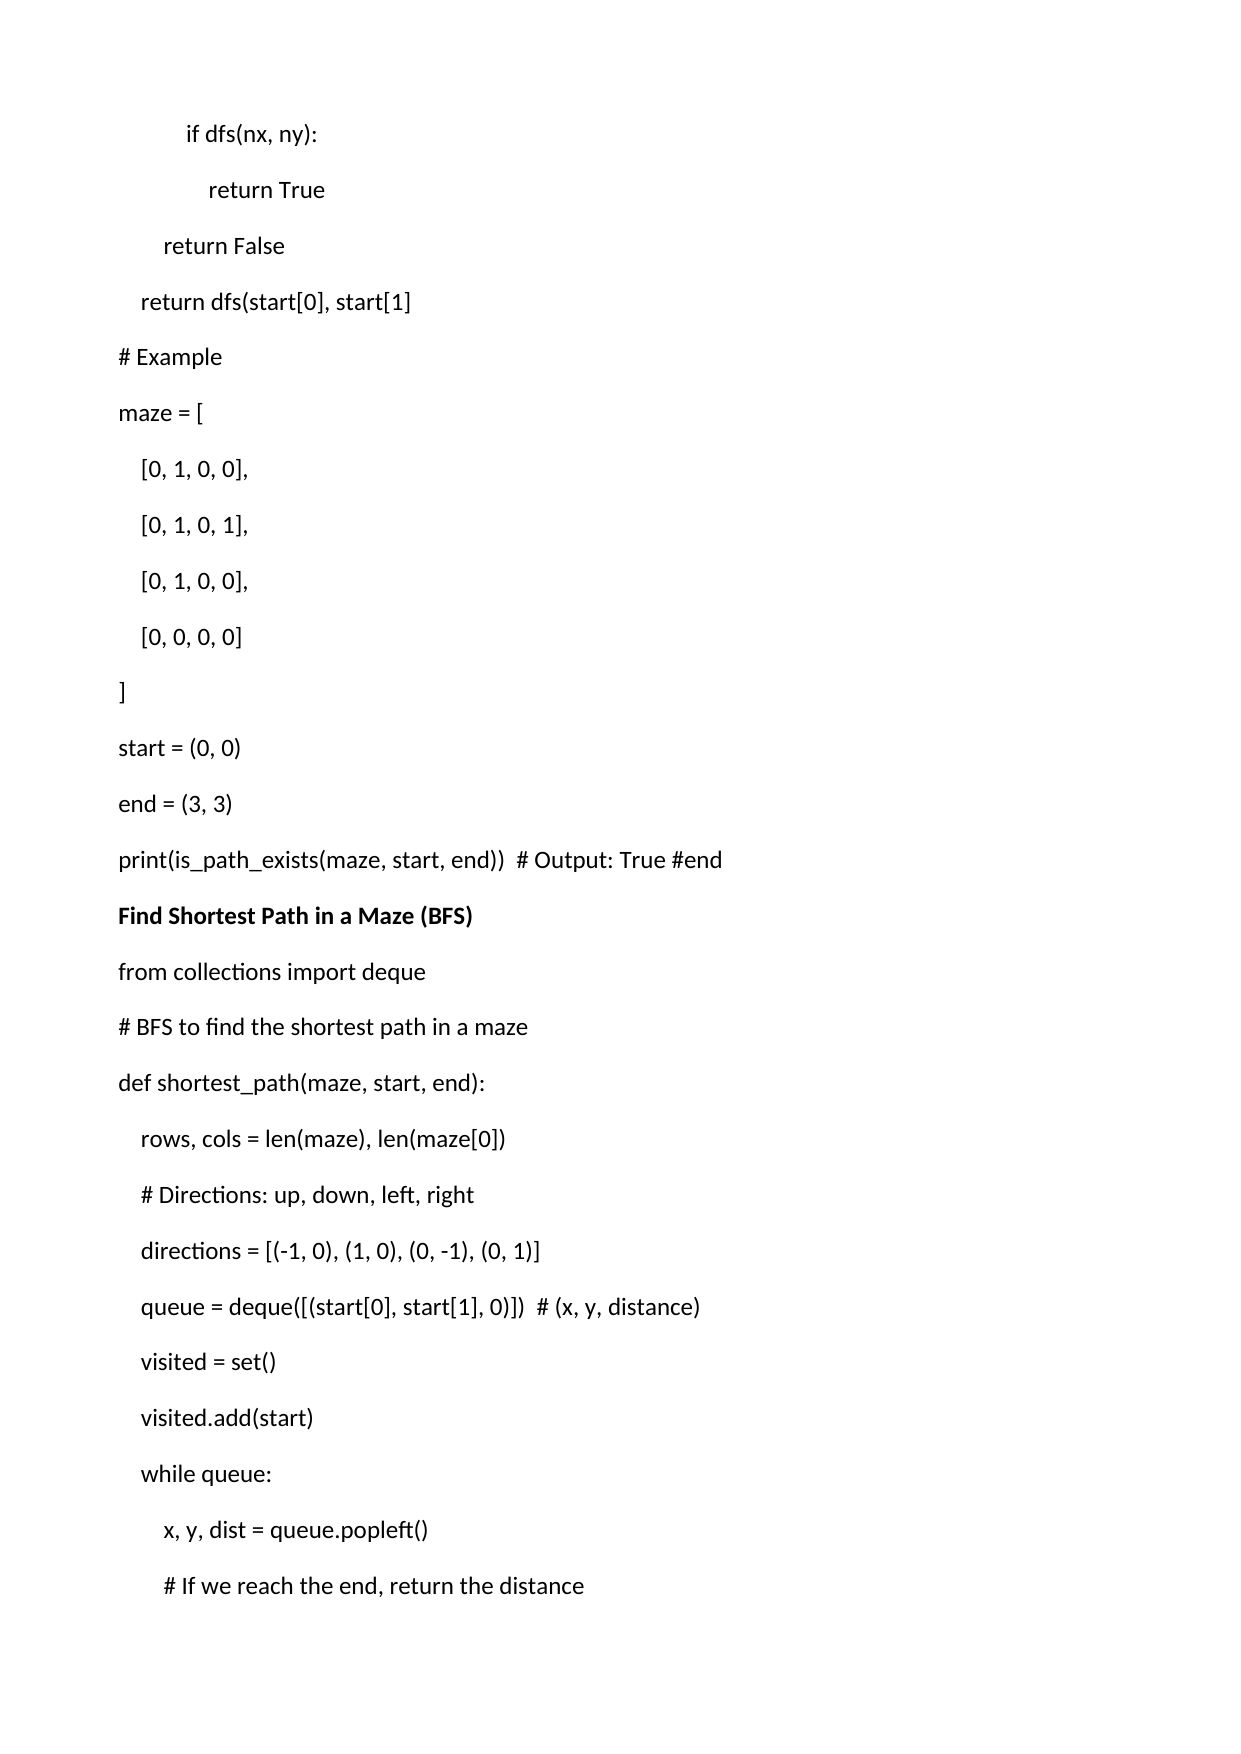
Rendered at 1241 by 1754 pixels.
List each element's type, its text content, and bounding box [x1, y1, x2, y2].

text end = (3, 3) [118, 788, 1122, 819]
text [0, 1, 0, 0], [118, 453, 1122, 484]
text [0, 1, 0, 0], [118, 565, 1122, 595]
text visited.add(start) [118, 1402, 1122, 1433]
text Find Shortest Path in a Maze (BFS) [118, 900, 1122, 930]
text return False [118, 230, 1122, 260]
text # Example [118, 341, 1122, 372]
text ] [118, 676, 1122, 707]
text # BFS to find the shortest path in a maze [118, 1011, 1122, 1042]
text directions = [(-1, 0), (1, 0), (0, -1), (0, 1)] [118, 1235, 1122, 1265]
text def shortest_path(maze, start, end): [118, 1067, 1122, 1098]
text rows, cols = len(maze), len(maze[0]) [118, 1123, 1122, 1154]
text from collections import deque [118, 956, 1122, 986]
text print(is_path_exists(maze, start, end)) # Output: True #end [118, 844, 1122, 874]
text # Directions: up, down, left, right [118, 1179, 1122, 1209]
text # If we reach the end, return the distance [118, 1570, 1122, 1600]
text return dfs(start[0], start[1] [118, 286, 1122, 316]
text if dfs(nx, ny): [118, 118, 1122, 149]
text return True [118, 174, 1122, 204]
text x, y, dist = queue.popleft() [118, 1514, 1122, 1544]
text start = (0, 0) [118, 732, 1122, 763]
text visited = set() [118, 1346, 1122, 1377]
text maze = [ [118, 397, 1122, 428]
text while queue: [118, 1458, 1122, 1489]
text queue = deque([(start[0], start[1], 0)]) # (x, y, distance) [118, 1291, 1122, 1321]
text [0, 0, 0, 0] [118, 621, 1122, 651]
text [0, 1, 0, 1], [118, 509, 1122, 539]
